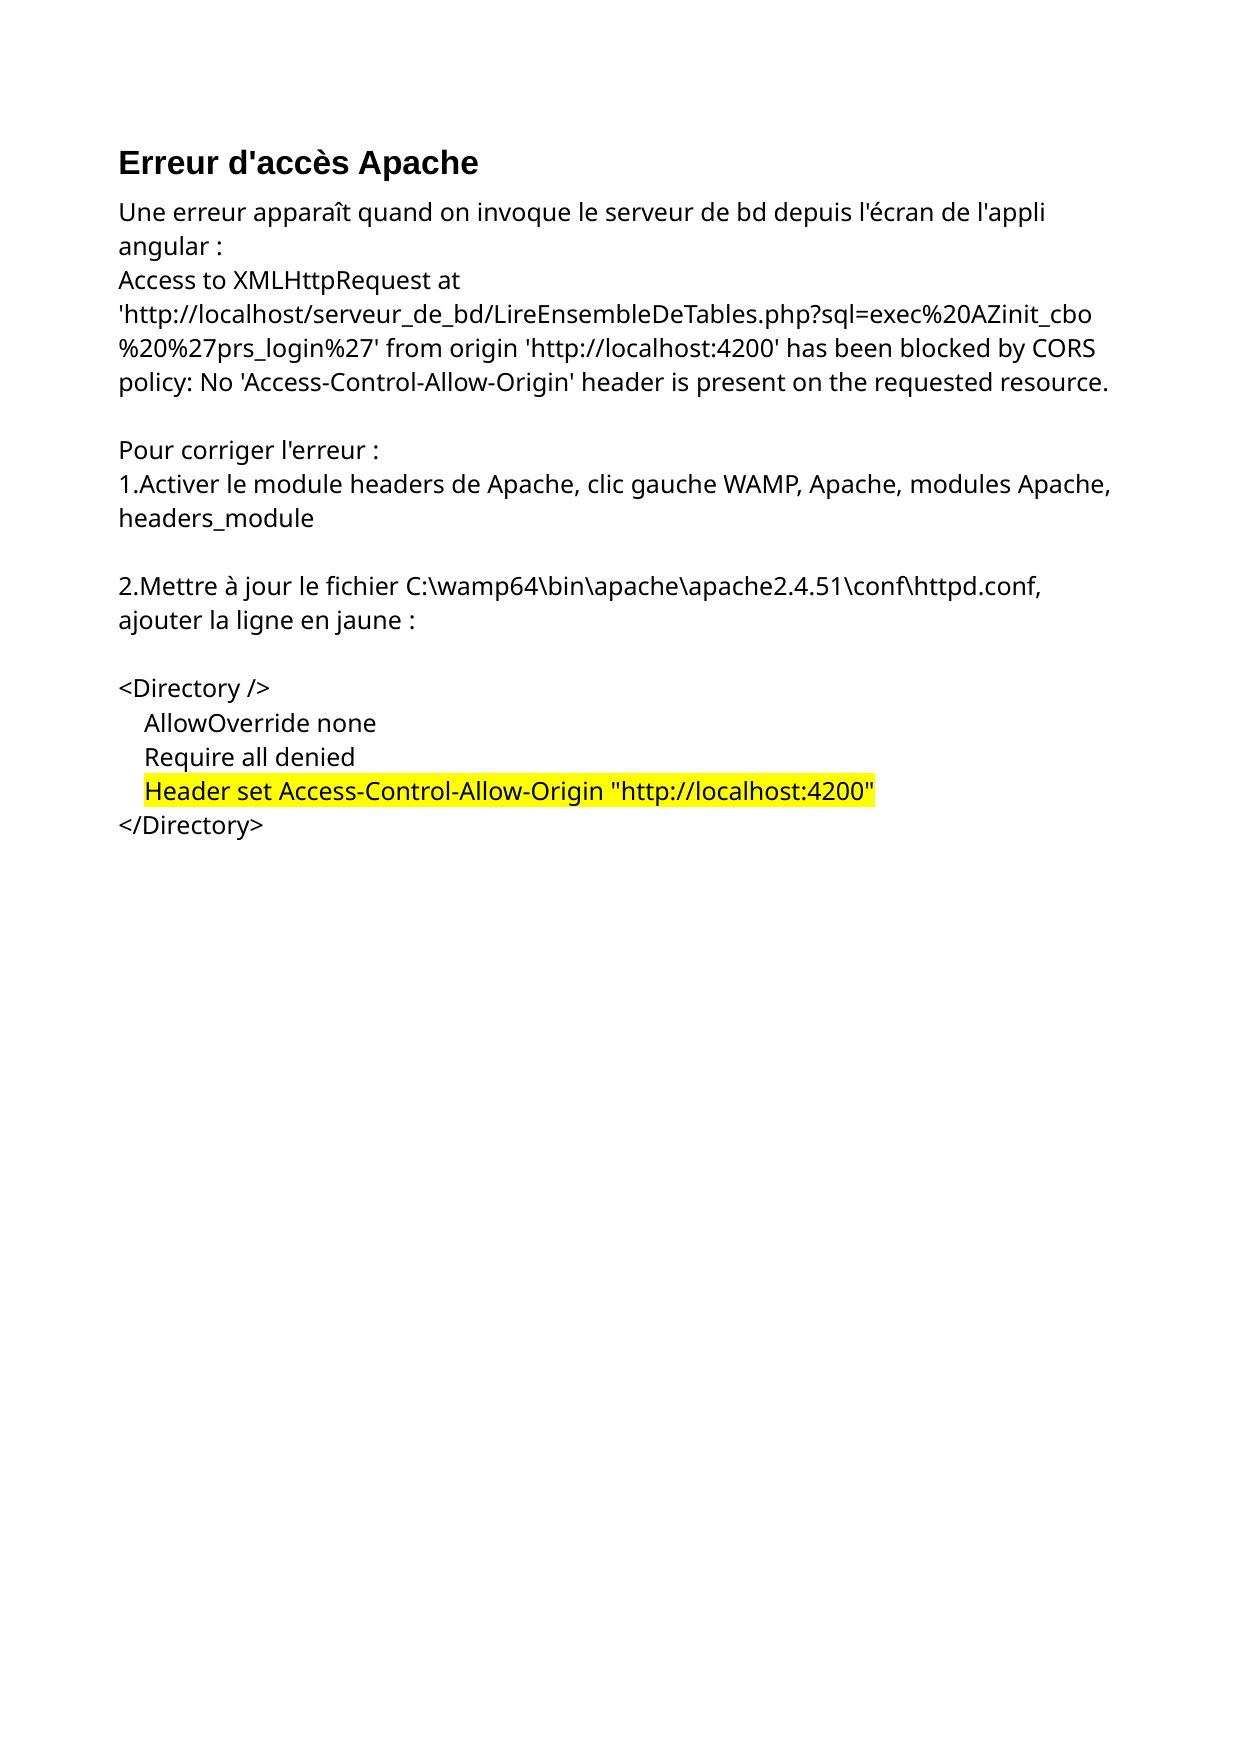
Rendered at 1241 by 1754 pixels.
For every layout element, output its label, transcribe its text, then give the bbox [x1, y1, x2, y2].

text <Directory /> [118, 671, 1122, 705]
text Require all denied [118, 739, 1122, 773]
subtitle Erreur d'accès Apache [118, 143, 1122, 182]
text Pour corriger l'erreur : [118, 433, 1122, 467]
text 2.Mettre à jour le fichier C:\wamp64\bin\apache\apache2.4.51\conf\httpd.conf, ajouter la ligne en jaune : [118, 569, 1122, 637]
text </Directory> [118, 807, 1122, 841]
text Header set Access-Control-Allow-Origin "http://localhost:4200" [118, 773, 1122, 807]
text AllowOverride none [118, 705, 1122, 739]
text 1.Activer le module headers de Apache, clic gauche WAMP, Apache, modules Apache, headers_module [118, 467, 1122, 535]
text Une erreur apparaît quand on invoque le serveur de bd depuis l'écran de l'appli angular : [118, 194, 1122, 262]
text Access to XMLHttpRequest at 'http://localhost/serveur_de_bd/LireEnsembleDeTables.php?sql=exec%20AZinit_cbo%20%27prs_login%27' from origin 'http://localhost:4200' has been blocked by CORS policy: No 'Access-Control-Allow-Origin' header is present on the requested resource. [118, 262, 1122, 399]
